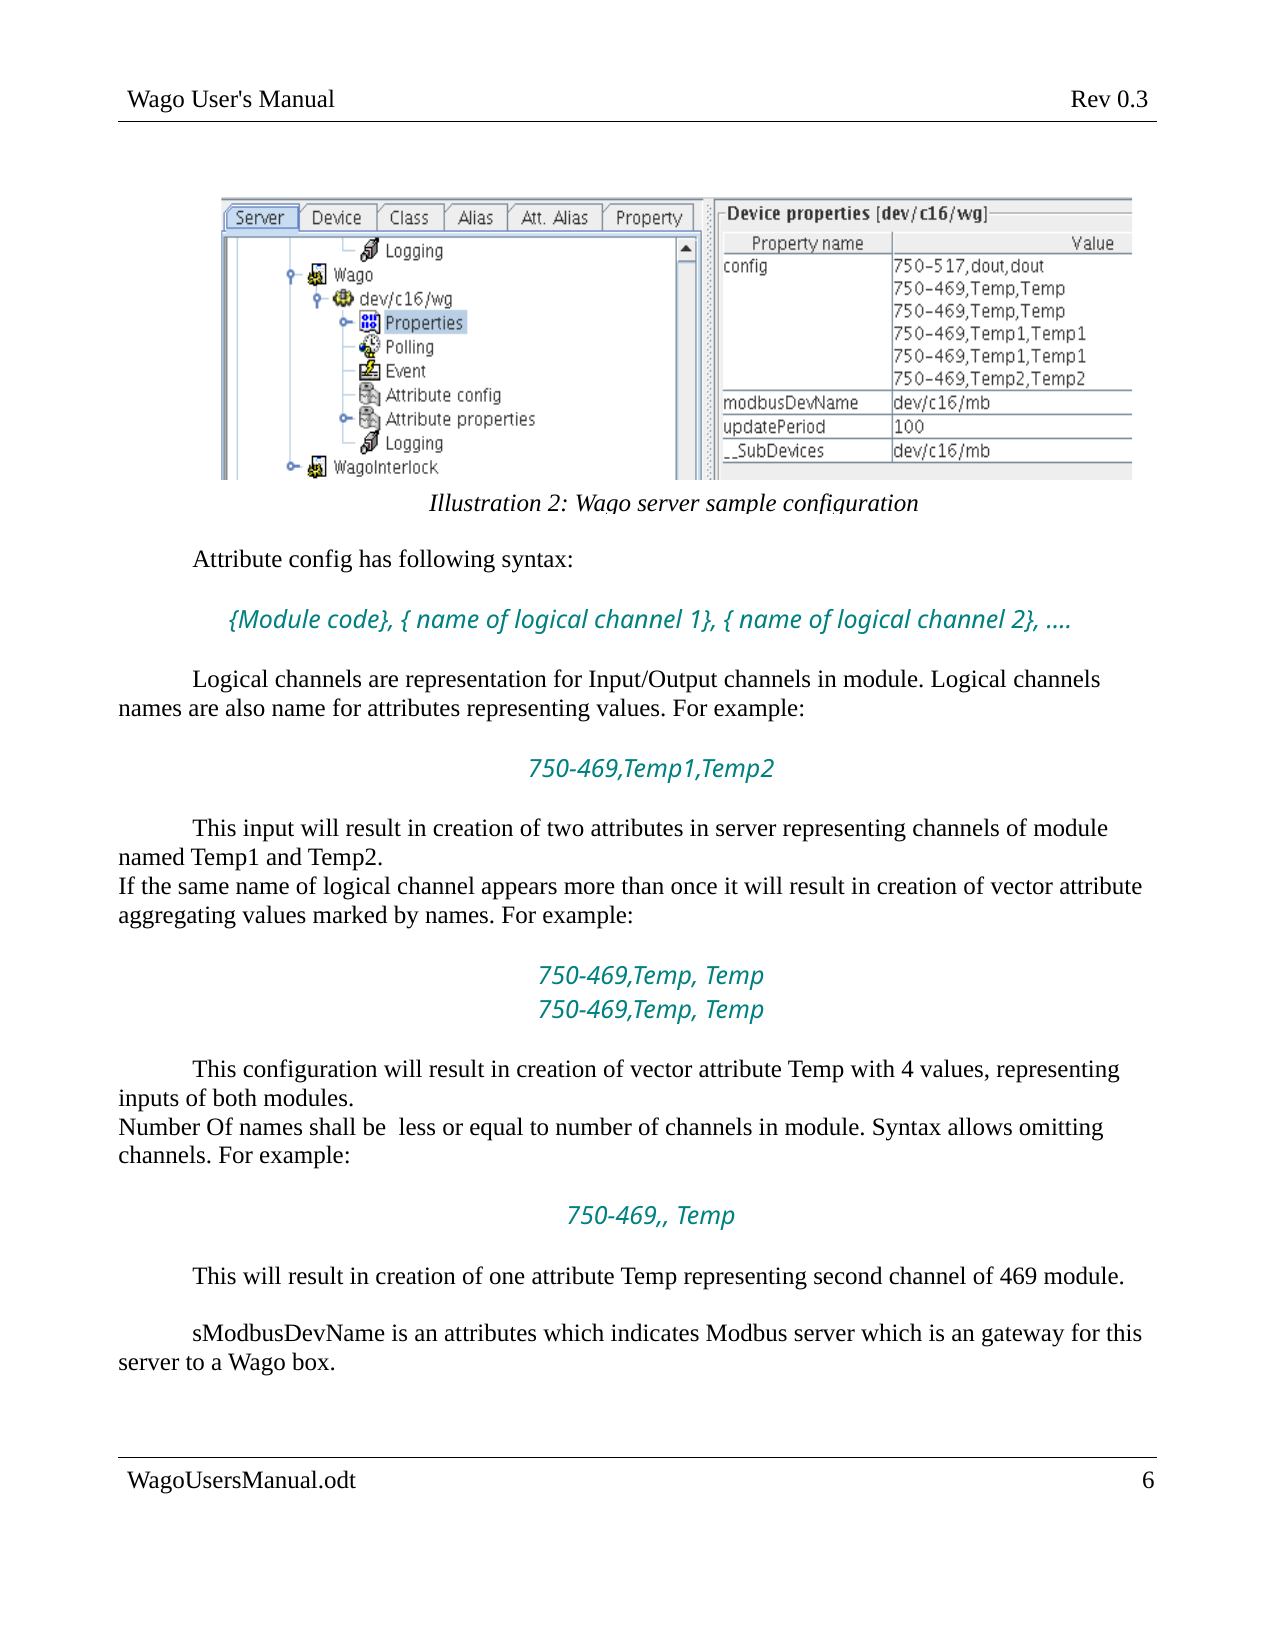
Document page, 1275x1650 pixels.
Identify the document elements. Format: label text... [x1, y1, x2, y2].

text sModbusDevName is an attributes which indicates Modbus server which is an gateway for this server to a Wago box. [118, 1318, 1157, 1376]
text Logical channels are representation for Input/Output channels in module. Logical channels names are also name for attributes representing values. For example: [118, 664, 1157, 722]
list 750-469,Temp1,Temp2 [148, 751, 1157, 785]
list {Module code}, { name of logical channel 1}, { name of logical channel 2}, …. [148, 602, 1157, 636]
text If the same name of logical channel appears more than once it will result in creation of vector attribute aggregating values marked by names. For example: [118, 871, 1157, 928]
picture [221, 197, 1133, 480]
list Illustration 2: Wago server sample configuration [205, 488, 1145, 514]
text This input will result in creation of two attributes in server representing channels of module named Temp1 and Temp2. [118, 813, 1157, 871]
list 750-469,Temp, Temp [148, 957, 1157, 991]
text Number Of names shall be less or equal to number of channels in module. Syntax allows omitting channels. For example: [118, 1112, 1157, 1169]
list 750-469,Temp, Temp [148, 991, 1157, 1025]
text This configuration will result in creation of vector attribute Temp with 4 values, representing inputs of both modules. [118, 1054, 1157, 1112]
text Attribute config has following syntax: [118, 544, 1157, 573]
list 750-469,, Temp [148, 1198, 1157, 1232]
text This will result in creation of one attribute Temp representing second channel of 469 module. [118, 1261, 1157, 1289]
